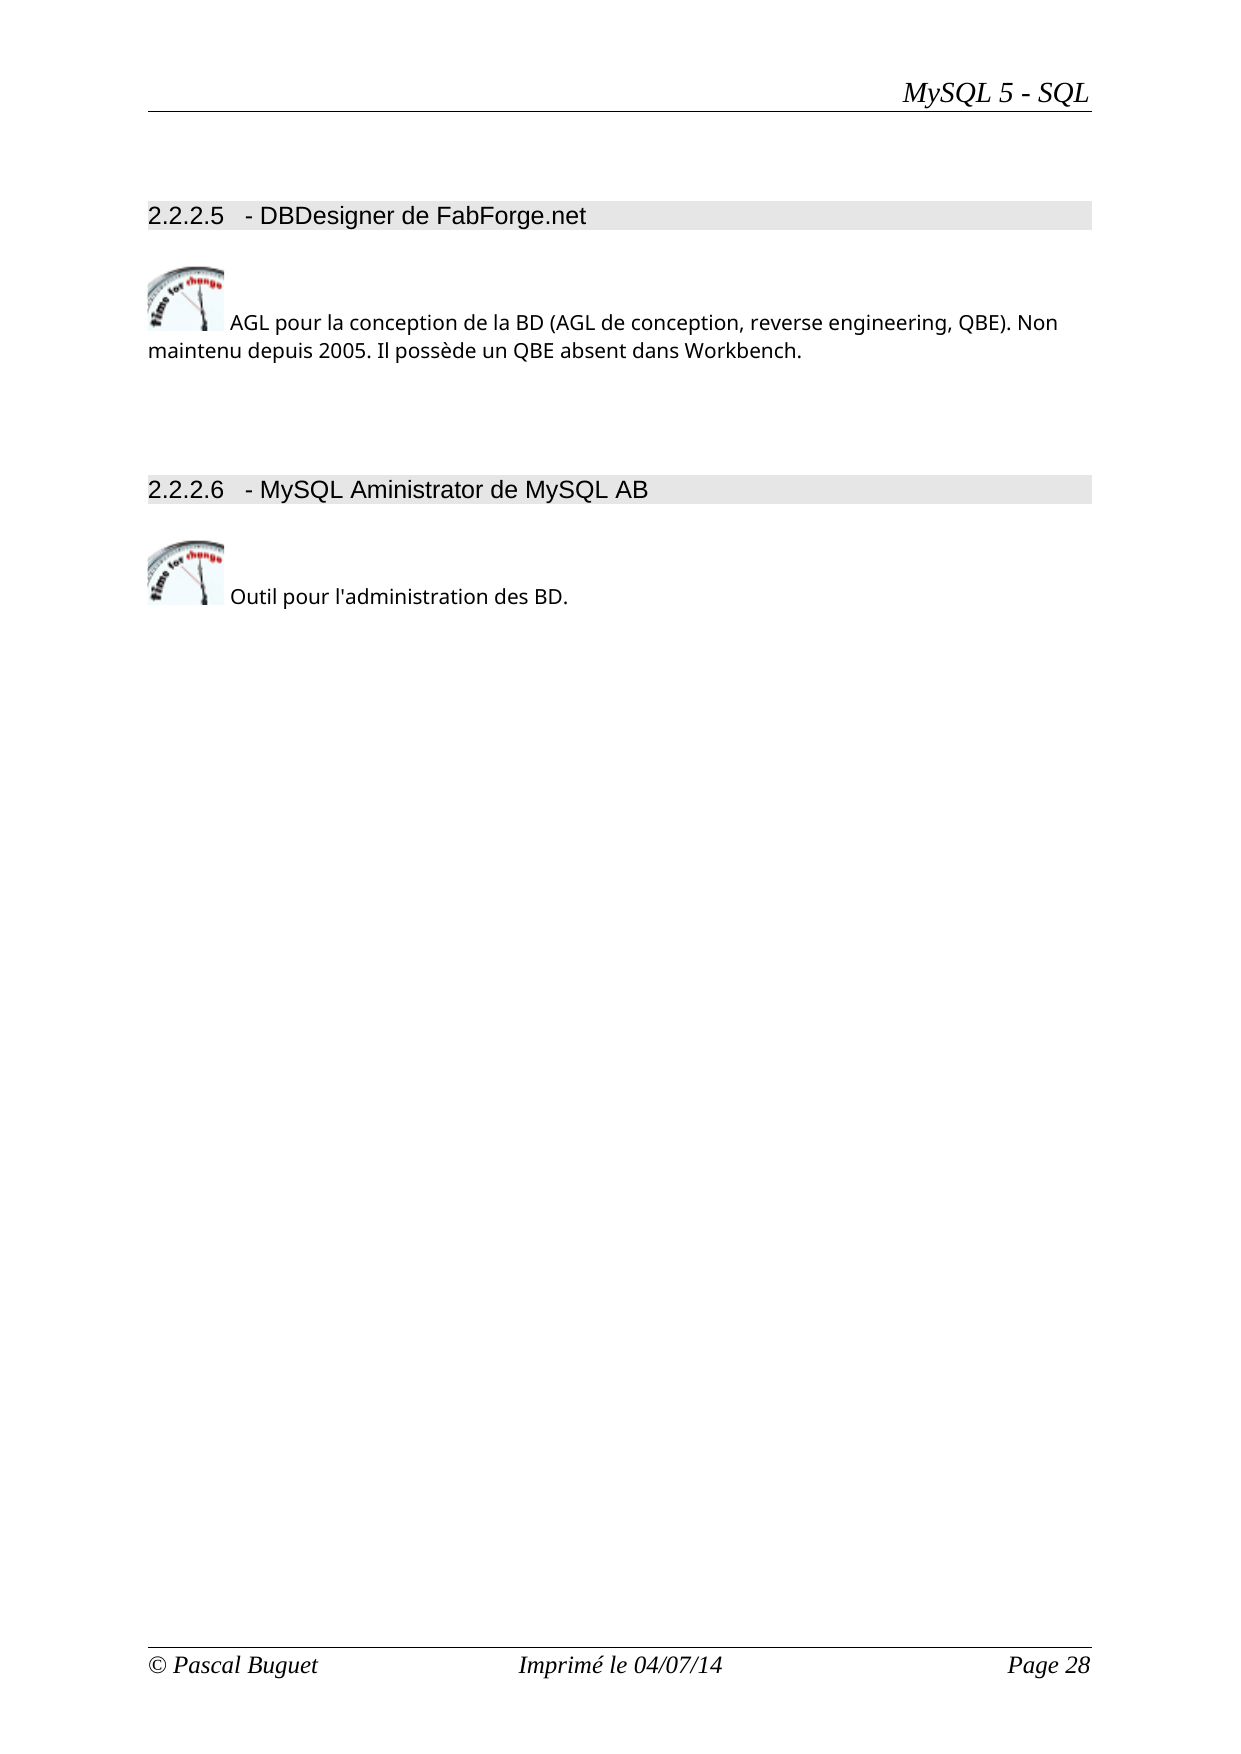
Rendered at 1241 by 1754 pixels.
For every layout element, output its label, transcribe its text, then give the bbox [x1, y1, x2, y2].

picture [147, 264, 225, 331]
picture [147, 538, 225, 605]
subtitle - MySQL Aministrator de MySQL AB [148, 475, 1092, 504]
subtitle - DBDesigner de FabForge.net [148, 201, 1092, 230]
text AGL pour la conception de la BD (AGL de conception, reverse engineering, QBE). Non maintenu depuis 2005. Il possède un QBE absent dans Workbench. [148, 264, 1092, 365]
text Outil pour l'administration des BD. [148, 538, 1092, 610]
